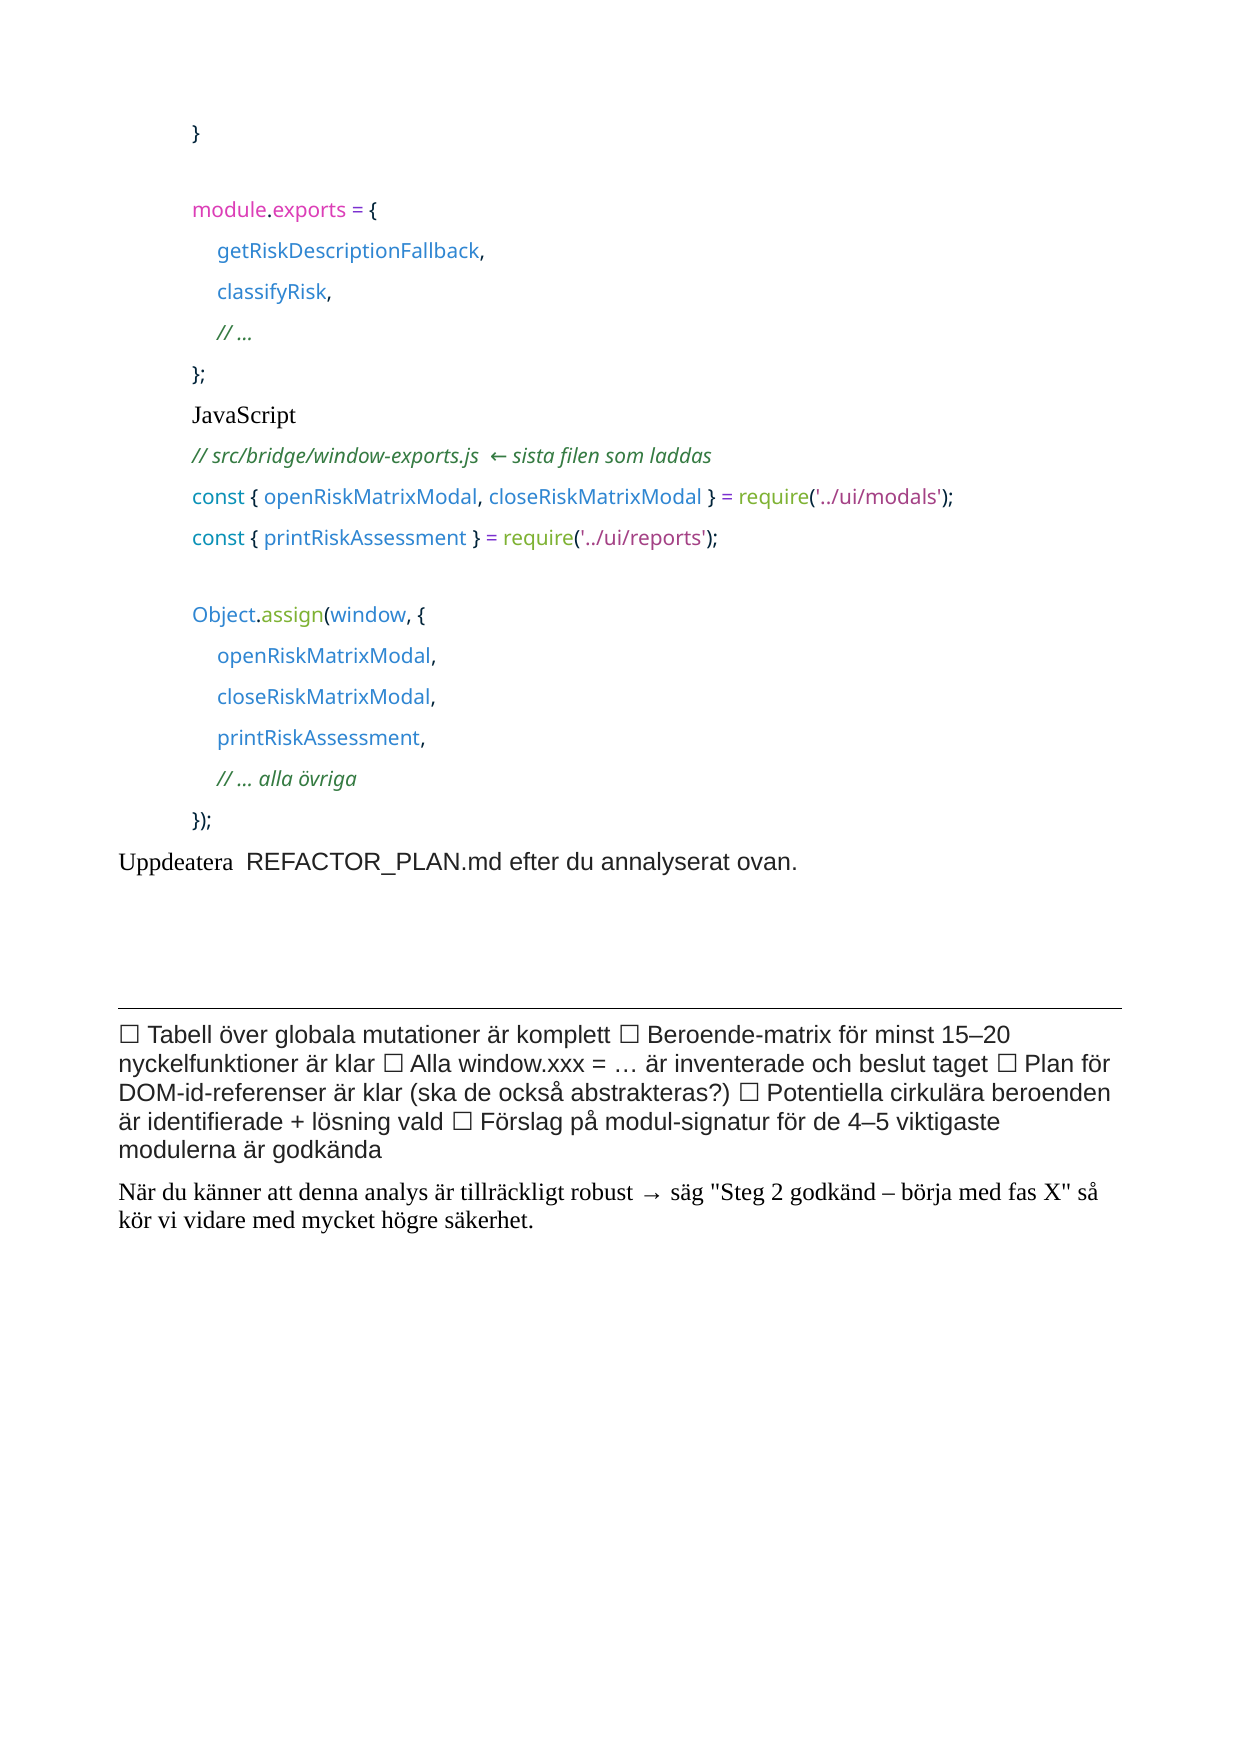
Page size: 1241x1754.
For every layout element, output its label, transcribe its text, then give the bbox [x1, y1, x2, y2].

list closeRiskMatrixModal, [162, 682, 1122, 711]
list getRiskDescriptionFallback, [162, 236, 1122, 265]
list printRiskAssessment, [162, 723, 1122, 752]
list }); [162, 806, 1122, 834]
list // ... alla övriga [162, 764, 1122, 793]
list Object.assign(window, { [162, 600, 1122, 629]
list }; [162, 359, 1122, 388]
list const { openRiskMatrixModal, closeRiskMatrixModal } = require('../ui/modals'); [162, 482, 1122, 511]
text ☐ Tabell över globala mutationer är komplett ☐ Beroende-matrix för minst 15–20 nyckelfunktioner är klar ☐ Alla window.xxx = … är inventerade och beslut taget ☐ Plan för DOM-id-referenser är klar (ska de också abstrakteras?) ☐ Potentiella cirkulära beroenden är identifierade + lösning vald ☐ Förslag på modul-signatur för de 4–5 viktigaste modulerna är godkända [118, 1020, 1122, 1164]
list openRiskMatrixModal, [162, 641, 1122, 670]
list module.exports = { [162, 195, 1122, 224]
text När du känner att denna analys är tillräckligt robust → säg "Steg 2 godkänd – börja med fas X" så kör vi vidare med mycket högre säkerhet. [118, 1177, 1122, 1234]
list } [162, 118, 1122, 147]
list JavaScript [162, 400, 1122, 429]
text Uppdeatera REFACTOR_PLAN.md efter du annalyserat ovan. [118, 846, 1122, 875]
list classifyRisk, [162, 277, 1122, 306]
list // ... [162, 318, 1122, 347]
list const { printRiskAssessment } = require('../ui/reports'); [162, 523, 1122, 552]
list // src/bridge/window-exports.js ← sista filen som laddas [162, 441, 1122, 470]
